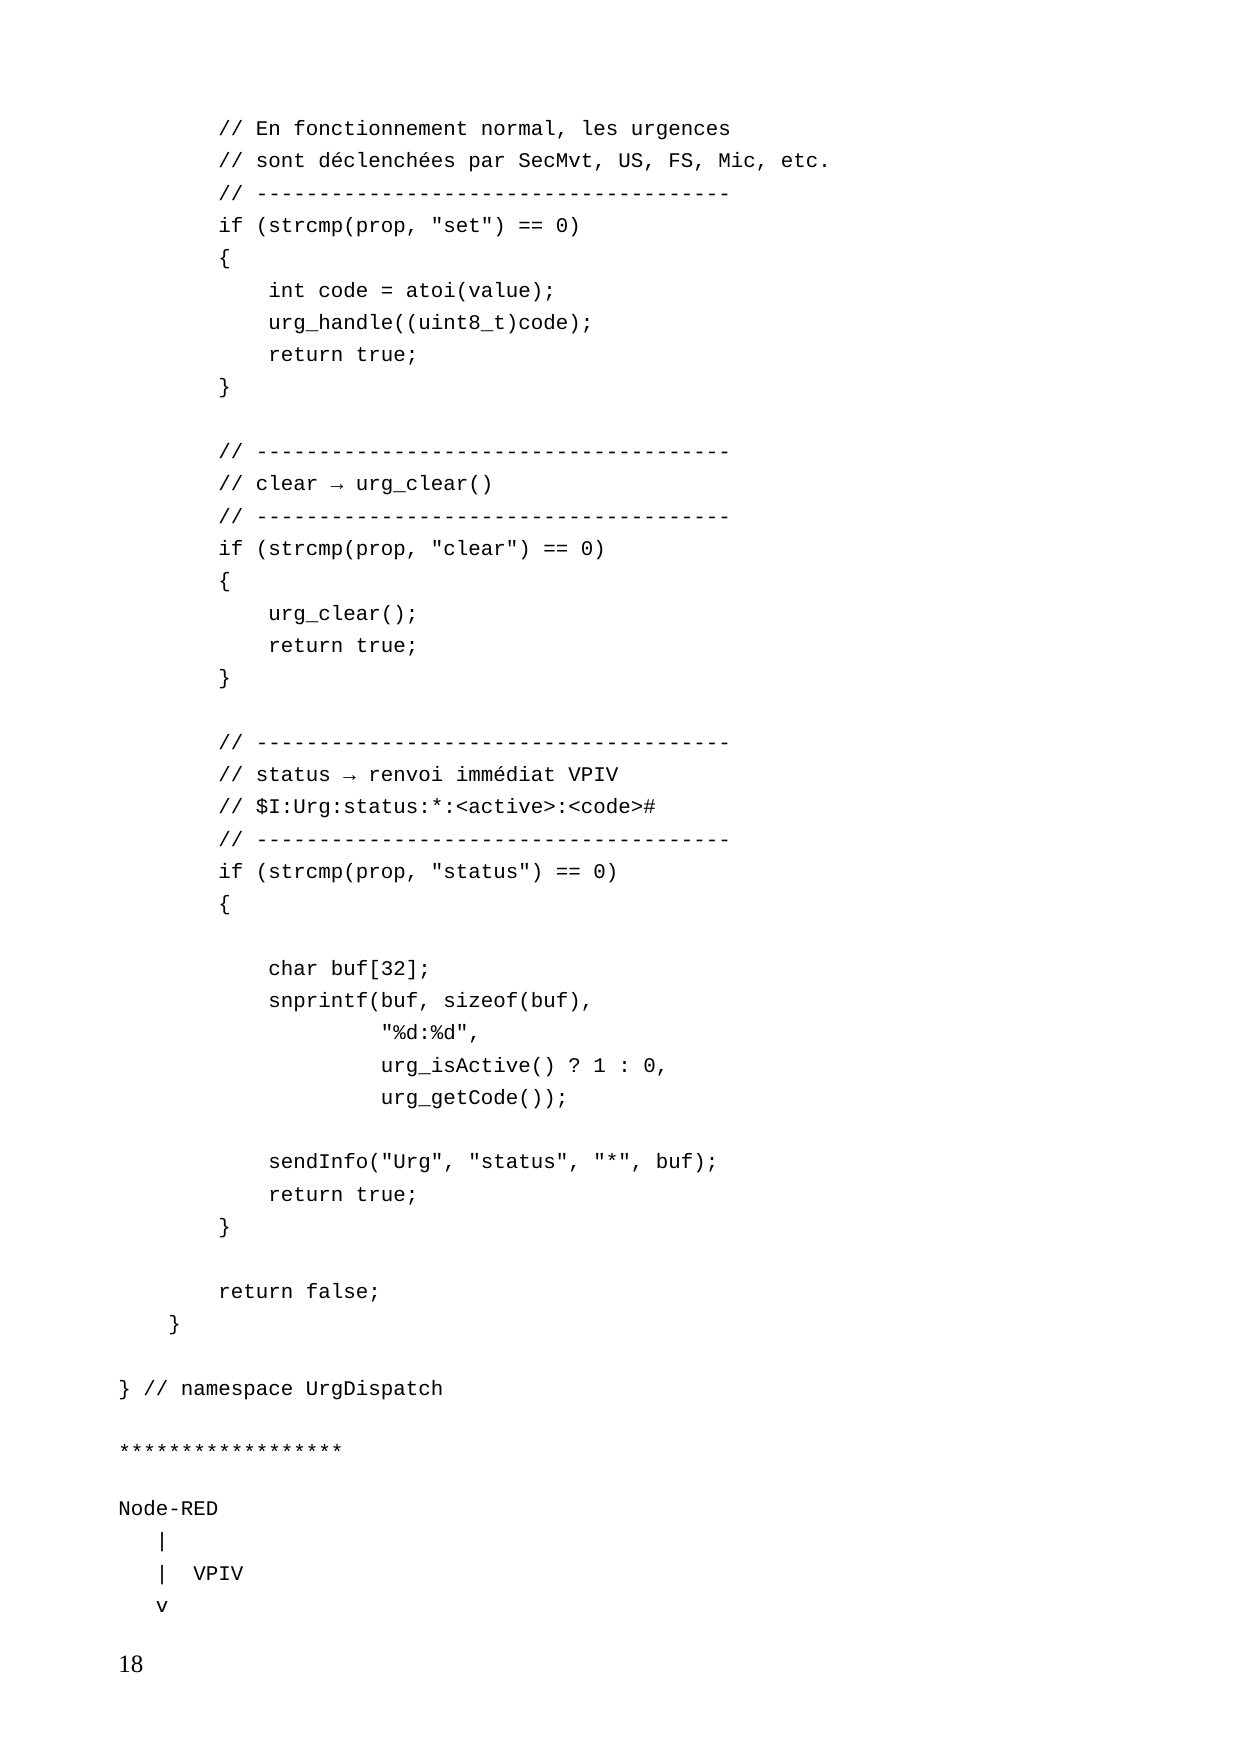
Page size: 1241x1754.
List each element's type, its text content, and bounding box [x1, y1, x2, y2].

text sendInfo("Urg", "status", "*", buf); [118, 1151, 1122, 1175]
text // -------------------------------------- [118, 828, 1122, 852]
text return true; [118, 344, 1122, 368]
text } [118, 667, 1122, 691]
text // -------------------------------------- [118, 183, 1122, 206]
text // sont déclenchées par SecMvt, US, FS, Mic, etc. [118, 150, 1122, 174]
text ****************** [118, 1442, 1122, 1489]
text // clear → urg_clear() [118, 473, 1122, 497]
text { [118, 247, 1122, 271]
text | VPIV [118, 1563, 1122, 1586]
text // -------------------------------------- [118, 506, 1122, 529]
text { [118, 570, 1122, 594]
text // -------------------------------------- [118, 732, 1122, 755]
text { [118, 893, 1122, 917]
text urg_getCode()); [118, 1087, 1122, 1111]
text // status → renvoi immédiat VPIV [118, 764, 1122, 788]
text snprintf(buf, sizeof(buf), [118, 990, 1122, 1014]
text Node-RED [118, 1498, 1122, 1522]
text return true; [118, 635, 1122, 658]
text // $I:Urg:status:*:<active>:<code># [118, 796, 1122, 820]
text } [118, 1313, 1122, 1337]
text | [118, 1530, 1122, 1554]
text } [118, 376, 1122, 400]
text // -------------------------------------- [118, 441, 1122, 465]
text char buf[32]; [118, 958, 1122, 981]
text v [118, 1595, 1122, 1618]
text if (strcmp(prop, "clear") == 0) [118, 538, 1122, 562]
text // En fonctionnement normal, les urgences [118, 118, 1122, 142]
text if (strcmp(prop, "set") == 0) [118, 215, 1122, 239]
text urg_isActive() ? 1 : 0, [118, 1054, 1122, 1078]
text } // namespace UrgDispatch [118, 1377, 1122, 1401]
text if (strcmp(prop, "status") == 0) [118, 861, 1122, 884]
text return true; [118, 1184, 1122, 1207]
text return false; [118, 1281, 1122, 1304]
text urg_clear(); [118, 602, 1122, 626]
text "%d:%d", [118, 1022, 1122, 1046]
text urg_handle((uint8_t)code); [118, 312, 1122, 336]
text int code = atoi(value); [118, 279, 1122, 303]
text } [118, 1216, 1122, 1240]
